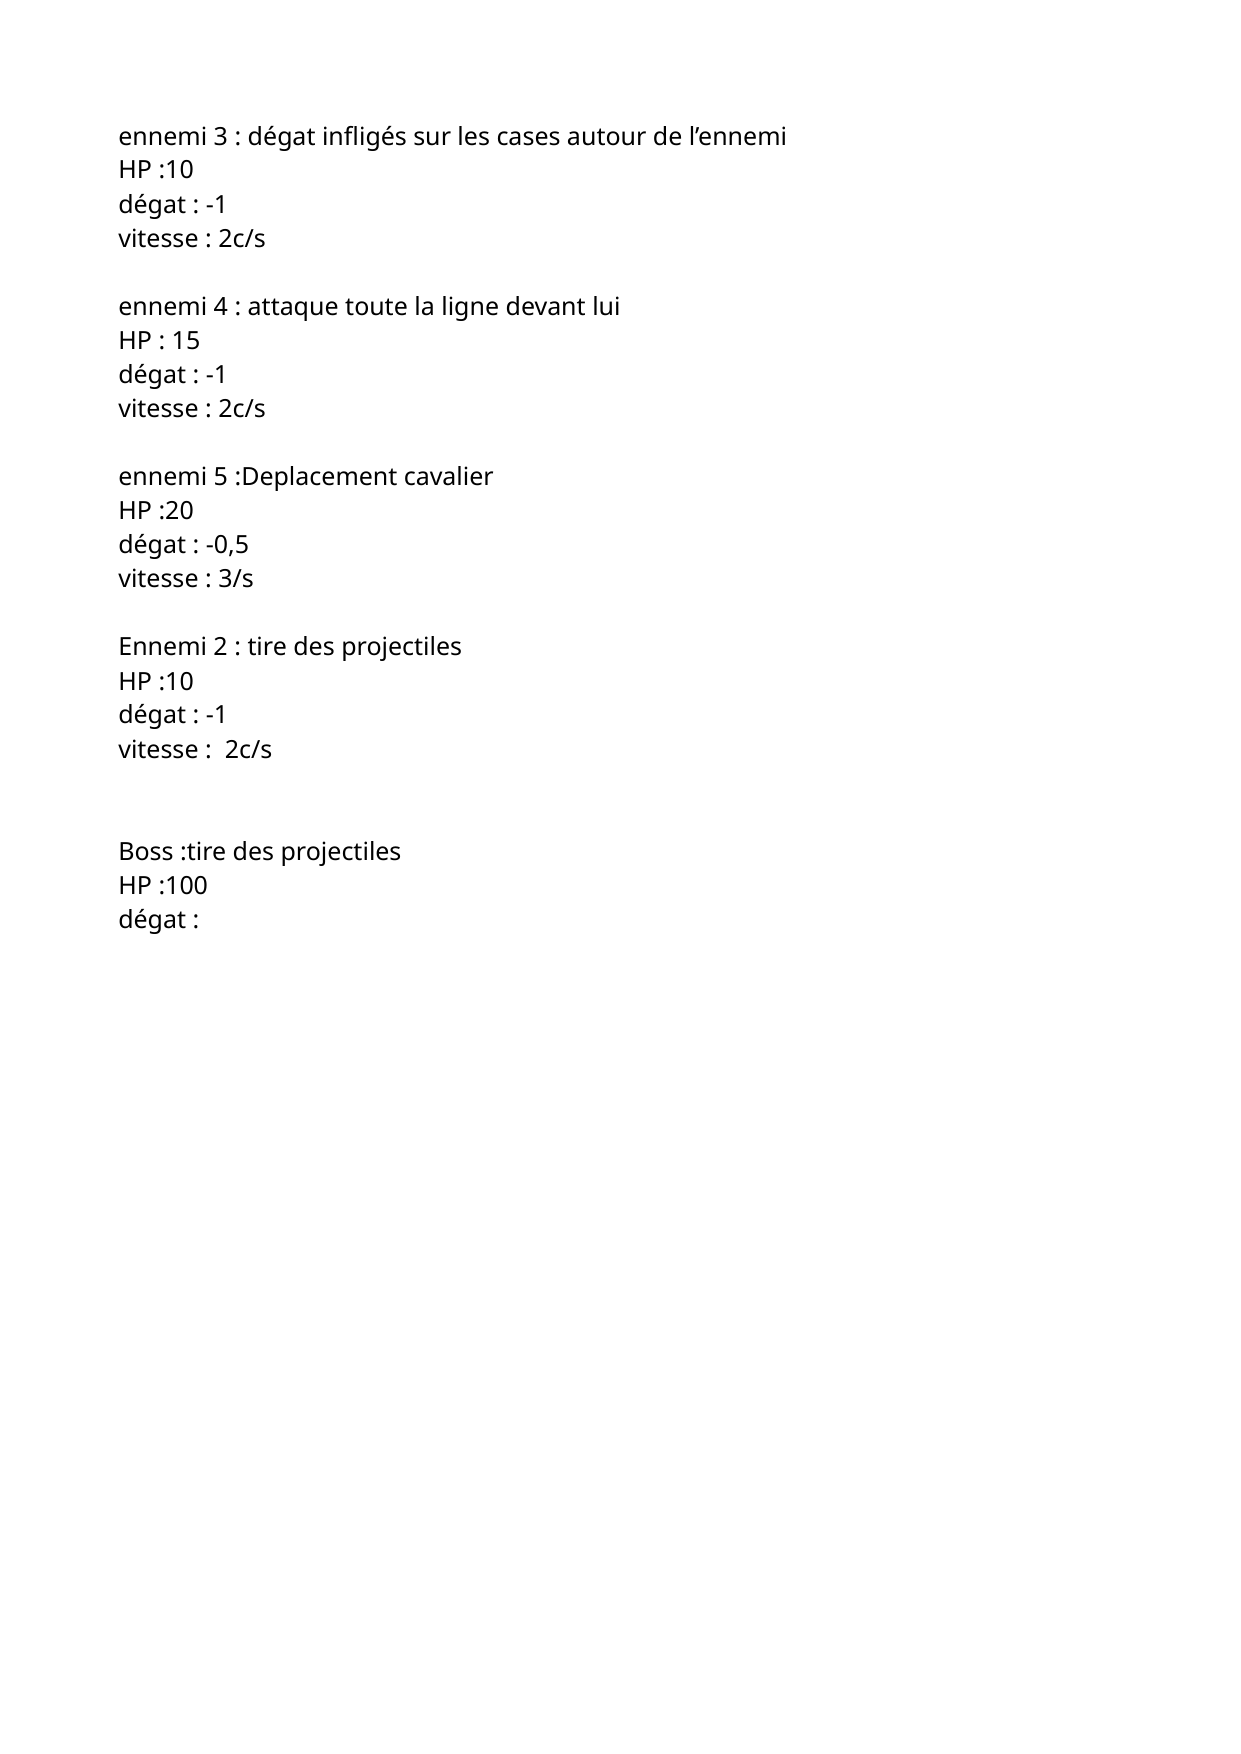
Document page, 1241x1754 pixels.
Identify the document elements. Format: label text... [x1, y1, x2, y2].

text Ennemi 2 : tire des projectiles [118, 629, 1122, 663]
text ennemi 3 : dégat infligés sur les cases autour de l’ennemi [118, 118, 1122, 152]
text Boss :tire des projectiles [118, 833, 1122, 867]
text dégat : -1 [118, 186, 1122, 220]
text HP :10 [118, 152, 1122, 186]
text dégat : -1 [118, 697, 1122, 731]
text ennemi 5 :Deplacement cavalier [118, 459, 1122, 493]
text HP :10 [118, 663, 1122, 697]
text dégat : [118, 902, 1122, 936]
text dégat : -1 [118, 357, 1122, 391]
text HP :20 [118, 493, 1122, 527]
text vitesse : 2c/s [118, 731, 1122, 765]
text vitesse : 3/s [118, 561, 1122, 595]
text vitesse : 2c/s [118, 391, 1122, 425]
text dégat : -0,5 [118, 527, 1122, 561]
text vitesse : 2c/s [118, 220, 1122, 254]
text HP : 15 [118, 322, 1122, 357]
text ennemi 4 : attaque toute la ligne devant lui [118, 288, 1122, 322]
text HP :100 [118, 867, 1122, 902]
